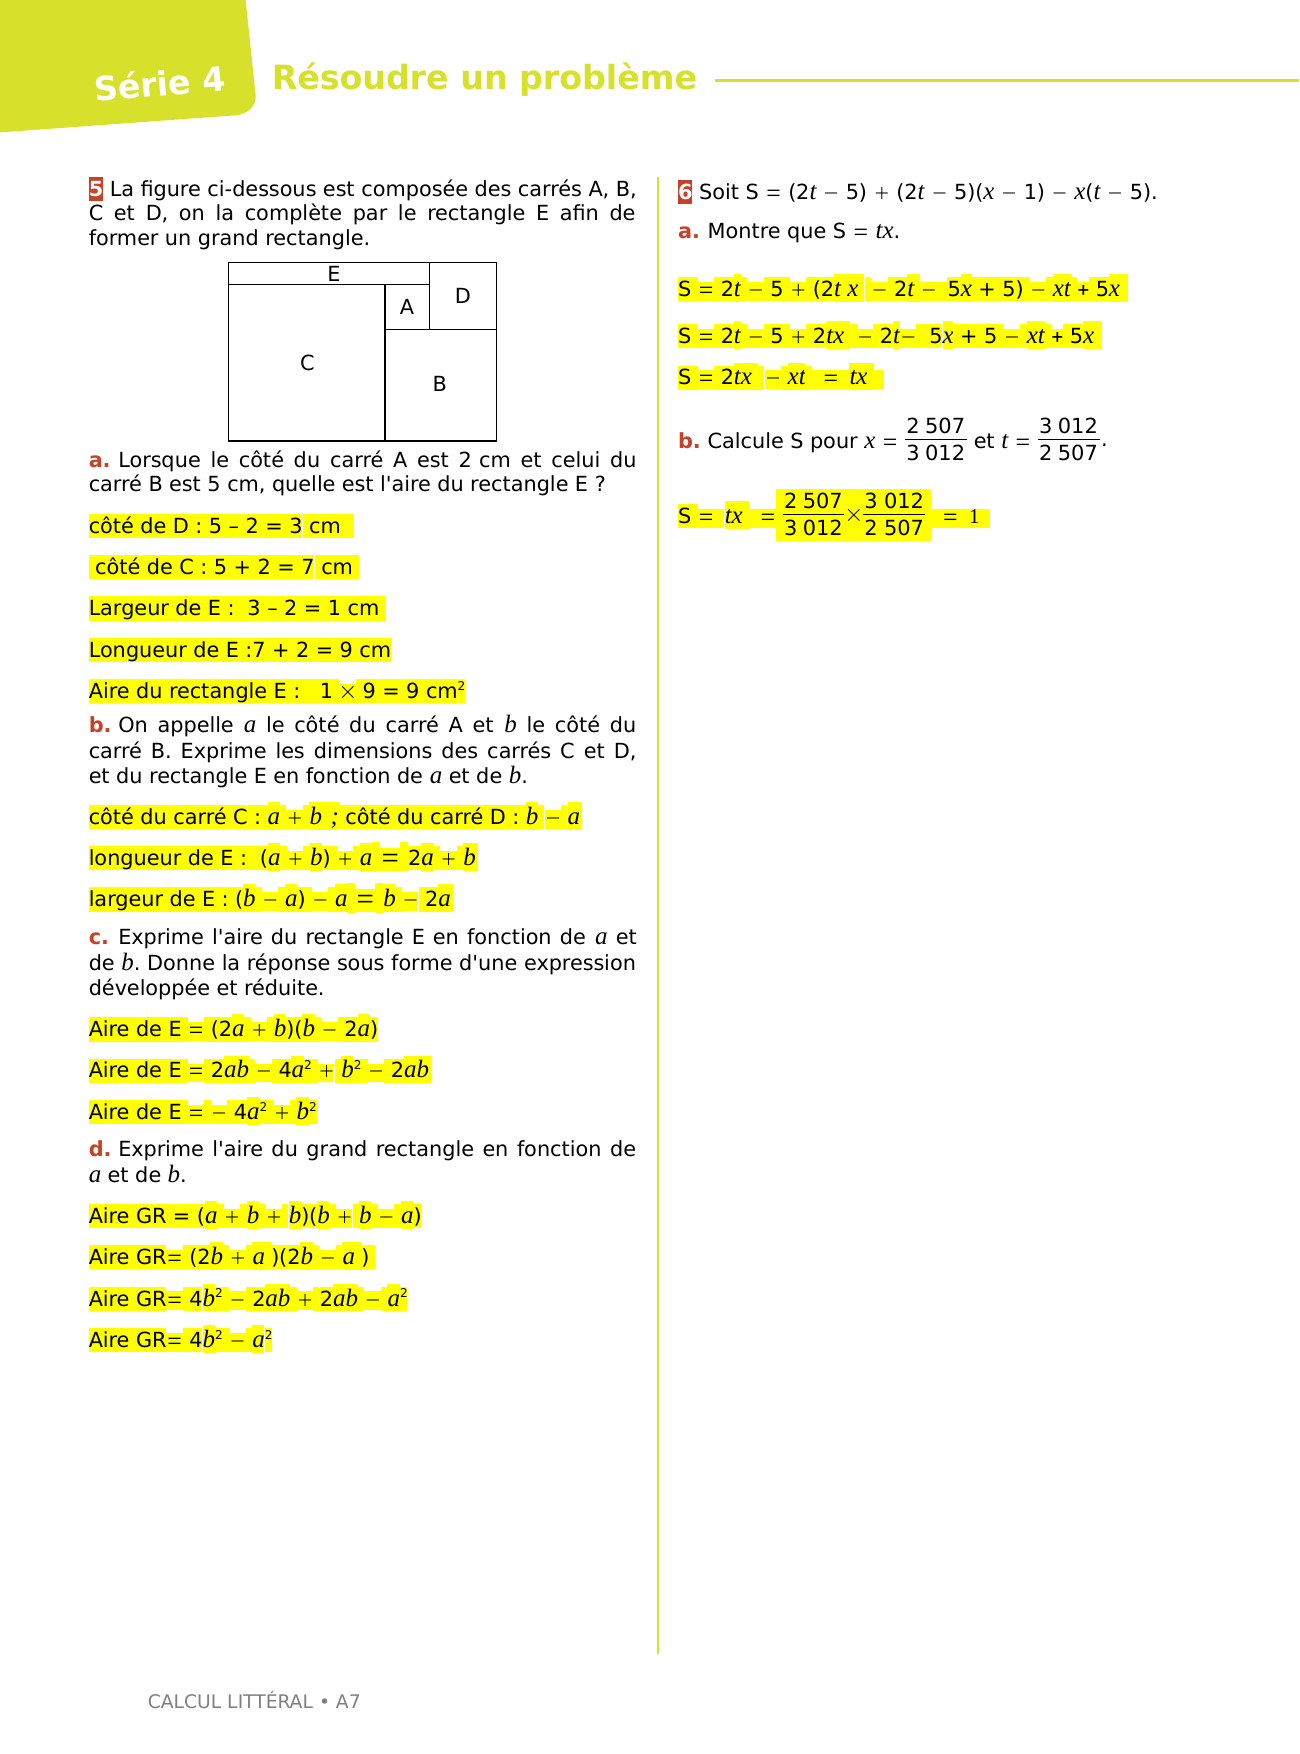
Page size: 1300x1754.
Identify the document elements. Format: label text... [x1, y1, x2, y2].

subtitle La figure ci-dessous est composée des carrés A, B, C et D, on la complète par le rectangle E afin de former un grand rectangle. [88, 177, 637, 250]
list largeur de E : (b − a) − a = b − 2a [88, 871, 637, 913]
list Exprime l'aire du grand rectangle en fonction de a et de b. [88, 1136, 637, 1187]
list côté du carré C : a  b ; côté du carré D : b − a [88, 788, 637, 830]
subtitle S = 2t − 5  (2t x − 2t − 5x + 5) − xt + 5x [678, 274, 1226, 302]
list côté de C : 5 + 2 = 7 cm [88, 538, 637, 579]
list Largeur de E : 3 – 2 = 1 cm Longueur de E :7 + 2 = 9 cm [88, 579, 637, 662]
list Montre que S = tx. [678, 217, 1226, 244]
list S = 2t − 5  2tx − 2t− 5x + 5 − xt + 5x [678, 307, 1226, 349]
subtitle Soit S  (2t ─ 5)  (2t ─ 5)(x ─ 1) ─ x(t ─ 5). [678, 177, 1267, 205]
list Aire de E = 2ab − 4a2  b2 − 2ab [88, 1042, 637, 1083]
list Aire de E = − 4a2  b2 [88, 1083, 637, 1125]
list = 1 [931, 489, 1226, 541]
list longueur de E : (a  b)  a = 2a  b [88, 830, 637, 871]
list Calcule S pour x =et t = [678, 414, 1226, 465]
list Aire de E = (2a  b)(b − 2a) [88, 1001, 637, 1042]
list Aire GR = (a  b  b)(b  b − a) Aire GR= (2b  a )(2b − a ) [88, 1187, 637, 1270]
list côté de D : 5 – 2 = 3 cm [88, 497, 637, 538]
list Lorsque le côté du carré A est 2 cm et celui du carré B est 5 cm, quelle est l'aire du rectangle E ? [88, 448, 637, 497]
list Aire du rectangle E : 1 × 9 = 9 cm2 [88, 662, 637, 703]
list On appelle a le côté du carré A et b le côté du carré B. Exprime les dimensions des carrés C et D, et du rectangle E en fonction de a et de b. [88, 712, 637, 788]
list Aire GR= 4b2 − a2 [88, 1311, 637, 1642]
list Aire GR= 4b2 − 2ab  2ab − a2 [88, 1270, 637, 1311]
list S = tx = [678, 489, 776, 541]
list Exprime l'aire du rectangle E en fonction de a et de b. Donne la réponse sous forme d'une expression développée et réduite. [88, 924, 637, 1001]
list S = 2tx − xt = tx [678, 349, 1226, 390]
